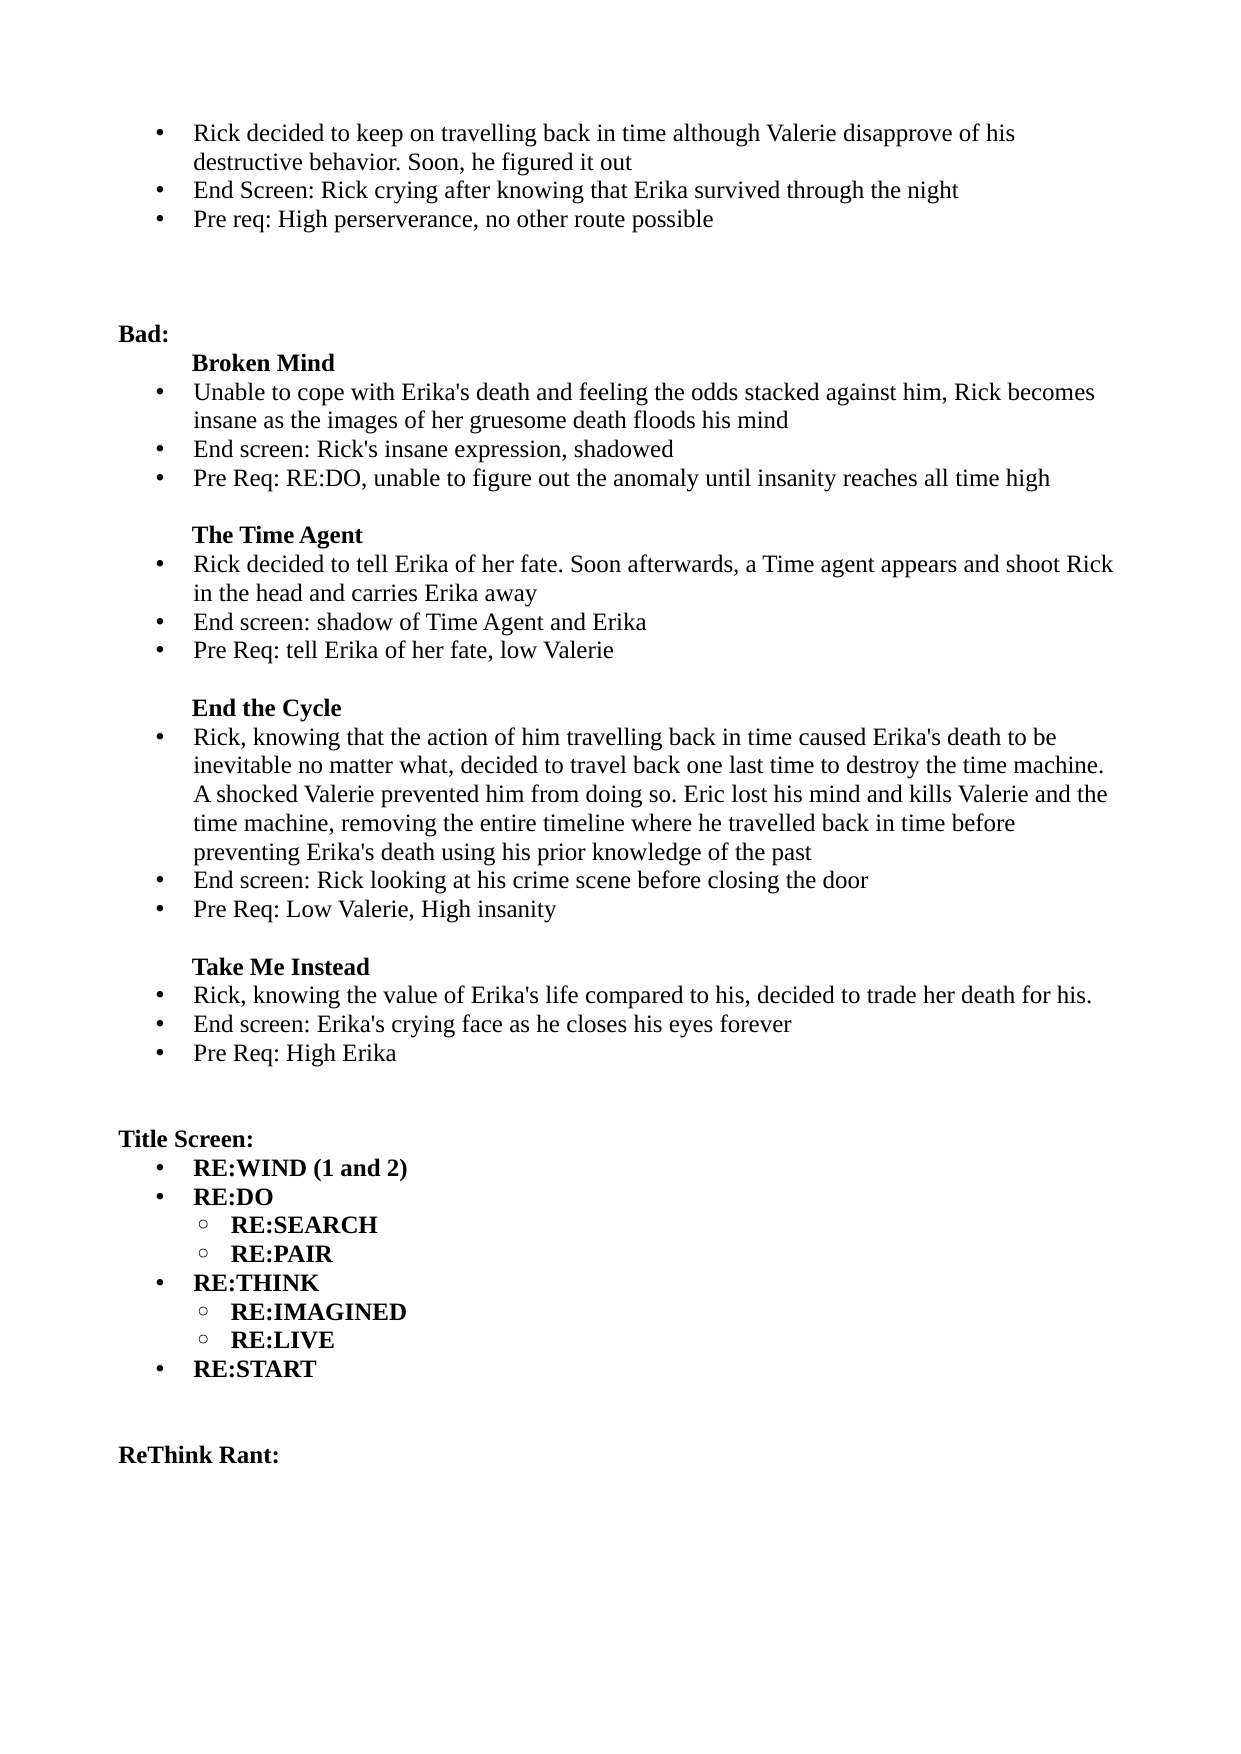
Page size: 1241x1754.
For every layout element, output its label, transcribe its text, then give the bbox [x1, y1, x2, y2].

list Pre req: High perserverance, no other route possible [156, 204, 1122, 233]
text The Time Agent [118, 521, 1122, 549]
list End Screen: Rick crying after knowing that Erika survived through the night [156, 176, 1122, 204]
list RE:IMAGINED [193, 1297, 1122, 1326]
list End screen: shadow of Time Agent and Erika [156, 607, 1122, 636]
list Pre Req: High Erika [156, 1038, 1122, 1067]
list Rick, knowing that the action of him travelling back in time caused Erika's death to be inevitable no matter what, decided to travel back one last time to destroy the time machine. A shocked Valerie prevented him from doing so. Eric lost his mind and kills Valerie and the time machine, removing the entire timeline where he travelled back in time before preventing Erika's death using his prior knowledge of the past [156, 722, 1122, 866]
list RE:SEARCH [193, 1211, 1122, 1239]
list End screen: Rick looking at his crime scene before closing the door [156, 866, 1122, 894]
list Pre Req: Low Valerie, High insanity [156, 894, 1122, 923]
text Title Screen: [118, 1124, 1122, 1153]
list RE:THINK [156, 1268, 1122, 1297]
list RE:PAIR [193, 1239, 1122, 1268]
list Pre Req: RE:DO, unable to figure out the anomaly until insanity reaches all time high [156, 463, 1122, 492]
text End the Cycle [118, 693, 1122, 722]
list Unable to cope with Erika's death and feeling the odds stacked against him, Rick becomes insane as the images of her gruesome death floods his mind [156, 377, 1122, 434]
list Rick decided to keep on travelling back in time although Valerie disapprove of his destructive behavior. Soon, he figured it out [156, 118, 1122, 176]
list End screen: Rick's insane expression, shadowed [156, 434, 1122, 463]
list Rick decided to tell Erika of her fate. Soon afterwards, a Time agent appears and shoot Rick in the head and carries Erika away [156, 549, 1122, 607]
list RE:START [156, 1354, 1122, 1383]
text ReThink Rant: [118, 1441, 1122, 1469]
list RE:DO [156, 1182, 1122, 1211]
text Broken Mind [118, 348, 1122, 377]
list RE:WIND (1 and 2) [156, 1153, 1122, 1182]
list RE:LIVE [193, 1326, 1122, 1354]
list End screen: Erika's crying face as he closes his eyes forever [156, 1009, 1122, 1038]
text Bad: [118, 319, 1122, 348]
list Rick, knowing the value of Erika's life compared to his, decided to trade her death for his. [156, 981, 1122, 1009]
list Pre Req: tell Erika of her fate, low Valerie [156, 636, 1122, 664]
text Take Me Instead [118, 952, 1122, 981]
